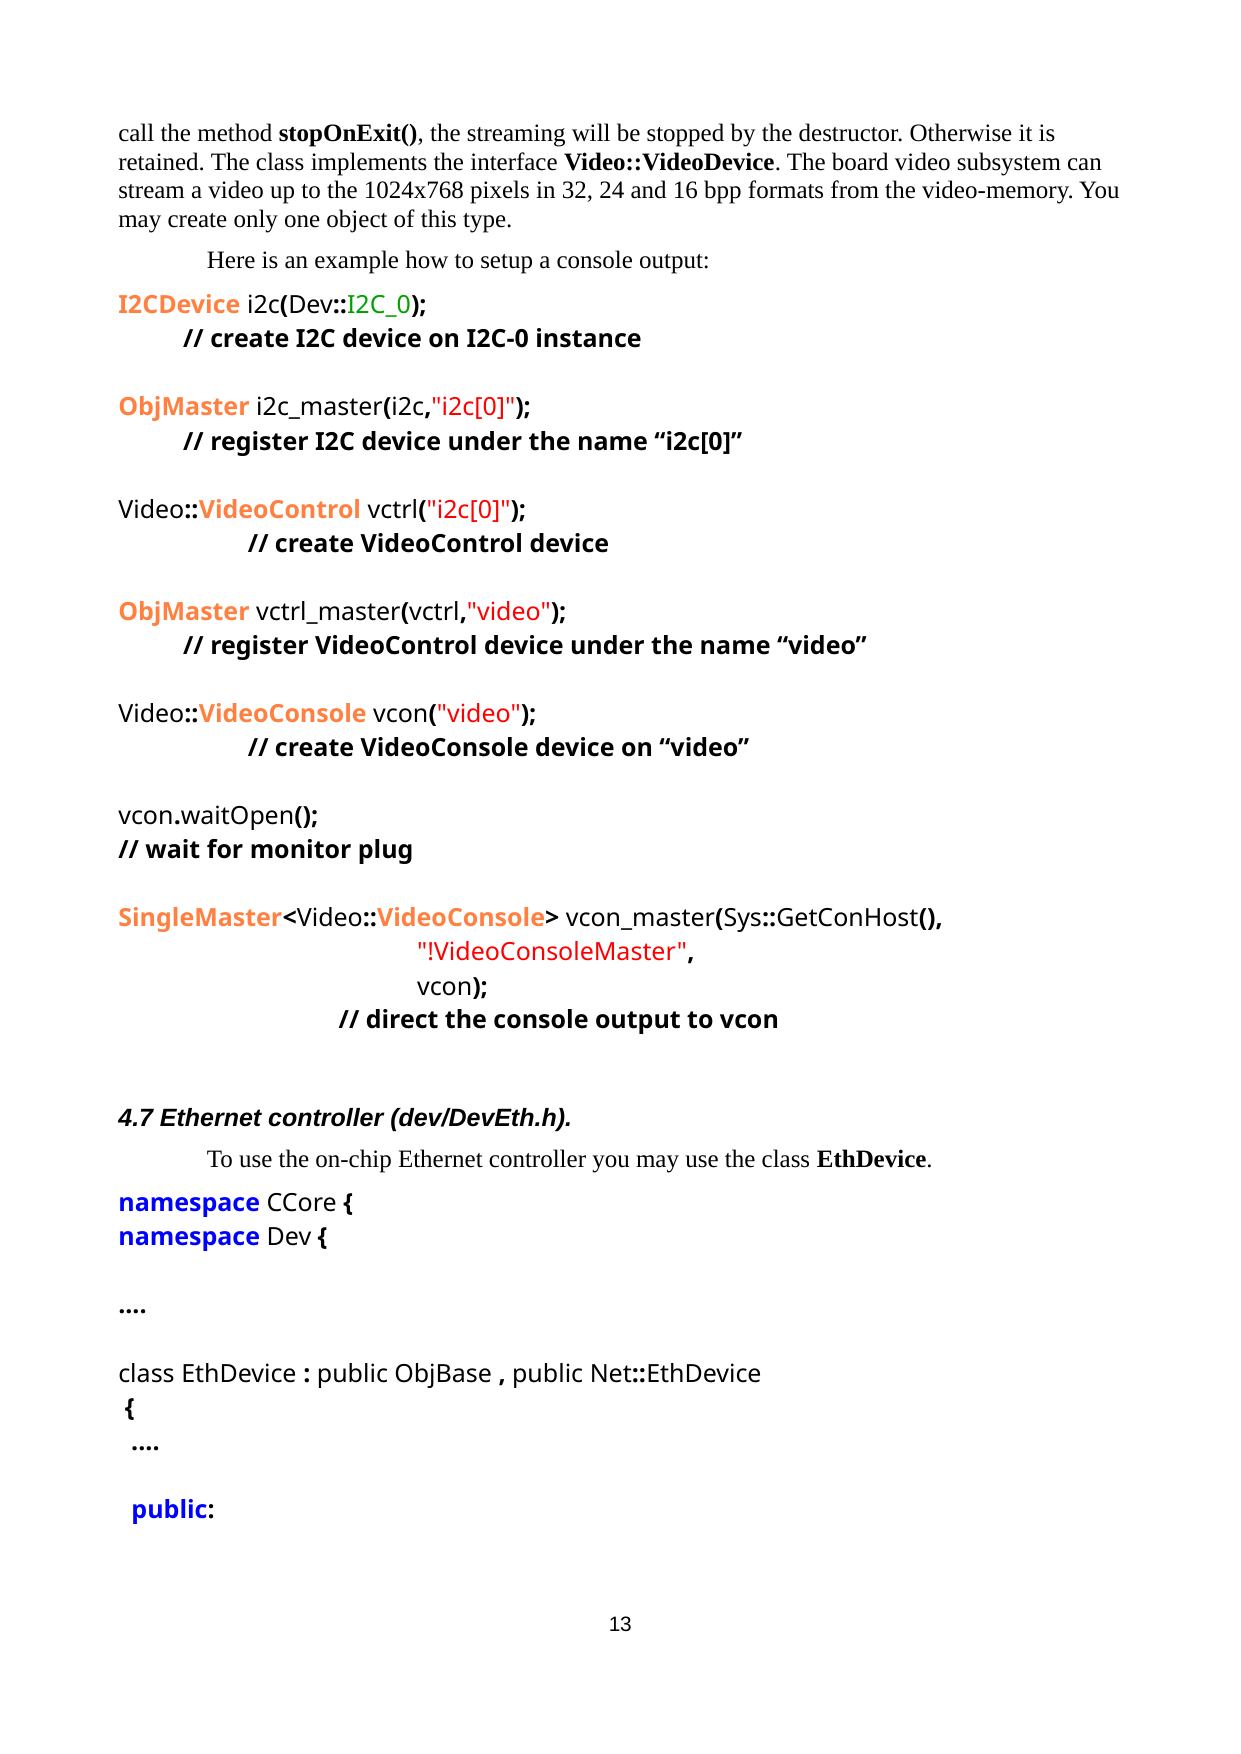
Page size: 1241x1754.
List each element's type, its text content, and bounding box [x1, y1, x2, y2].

text namespace Dev { [118, 1219, 1122, 1253]
text .... [118, 1423, 1122, 1457]
text call the method stopOnExit(), the streaming will be stopped by the destructor. Otherwise it is retained. The class implements the interface Video::VideoDevice. The board video subsystem can stream a video up to the 1024x768 pixels in 32, 24 and 16 bpp formats from the video-memory. You may create only one object of this type. [118, 118, 1122, 233]
text // register I2C device under the name “i2c[0]” [118, 423, 1122, 457]
text Video::VideoConsole vcon("video"); [118, 696, 1122, 730]
subtitle 4.7 Ethernet controller (dev/DevEth.h). [118, 1102, 1122, 1131]
text Here is an example how to setup a console output: [118, 246, 1122, 274]
text "!VideoConsoleMaster", [118, 934, 1122, 968]
text { [118, 1389, 1122, 1423]
text SingleMaster<Video::VideoConsole> vcon_master(Sys::GetConHost(), [118, 900, 1122, 934]
text // create VideoConsole device on “video” [118, 730, 1122, 764]
text vcon.waitOpen(); [118, 798, 1122, 832]
text I2CDevice i2c(Dev::I2C_0); [118, 287, 1122, 321]
text ObjMaster i2c_master(i2c,"i2c[0]"); [118, 389, 1122, 423]
text // create VideoControl device [118, 525, 1122, 559]
text namespace CCore { [118, 1185, 1122, 1219]
text // register VideoControl device under the name “video” [118, 627, 1122, 662]
text public: [118, 1492, 1122, 1526]
text vcon); [118, 968, 1122, 1002]
text class EthDevice : public ObjBase , public Net::EthDevice [118, 1355, 1122, 1389]
text Video::VideoControl vctrl("i2c[0]"); [118, 491, 1122, 525]
text // wait for monitor plug [118, 832, 1122, 866]
text To use the on-chip Ethernet controller you may use the class EthDevice. [118, 1144, 1122, 1172]
text ObjMaster vctrl_master(vctrl,"video"); [118, 593, 1122, 627]
text // direct the console output to vcon [118, 1002, 1122, 1036]
text .... [118, 1287, 1122, 1321]
text // create I2C device on I2C-0 instance [118, 321, 1122, 355]
